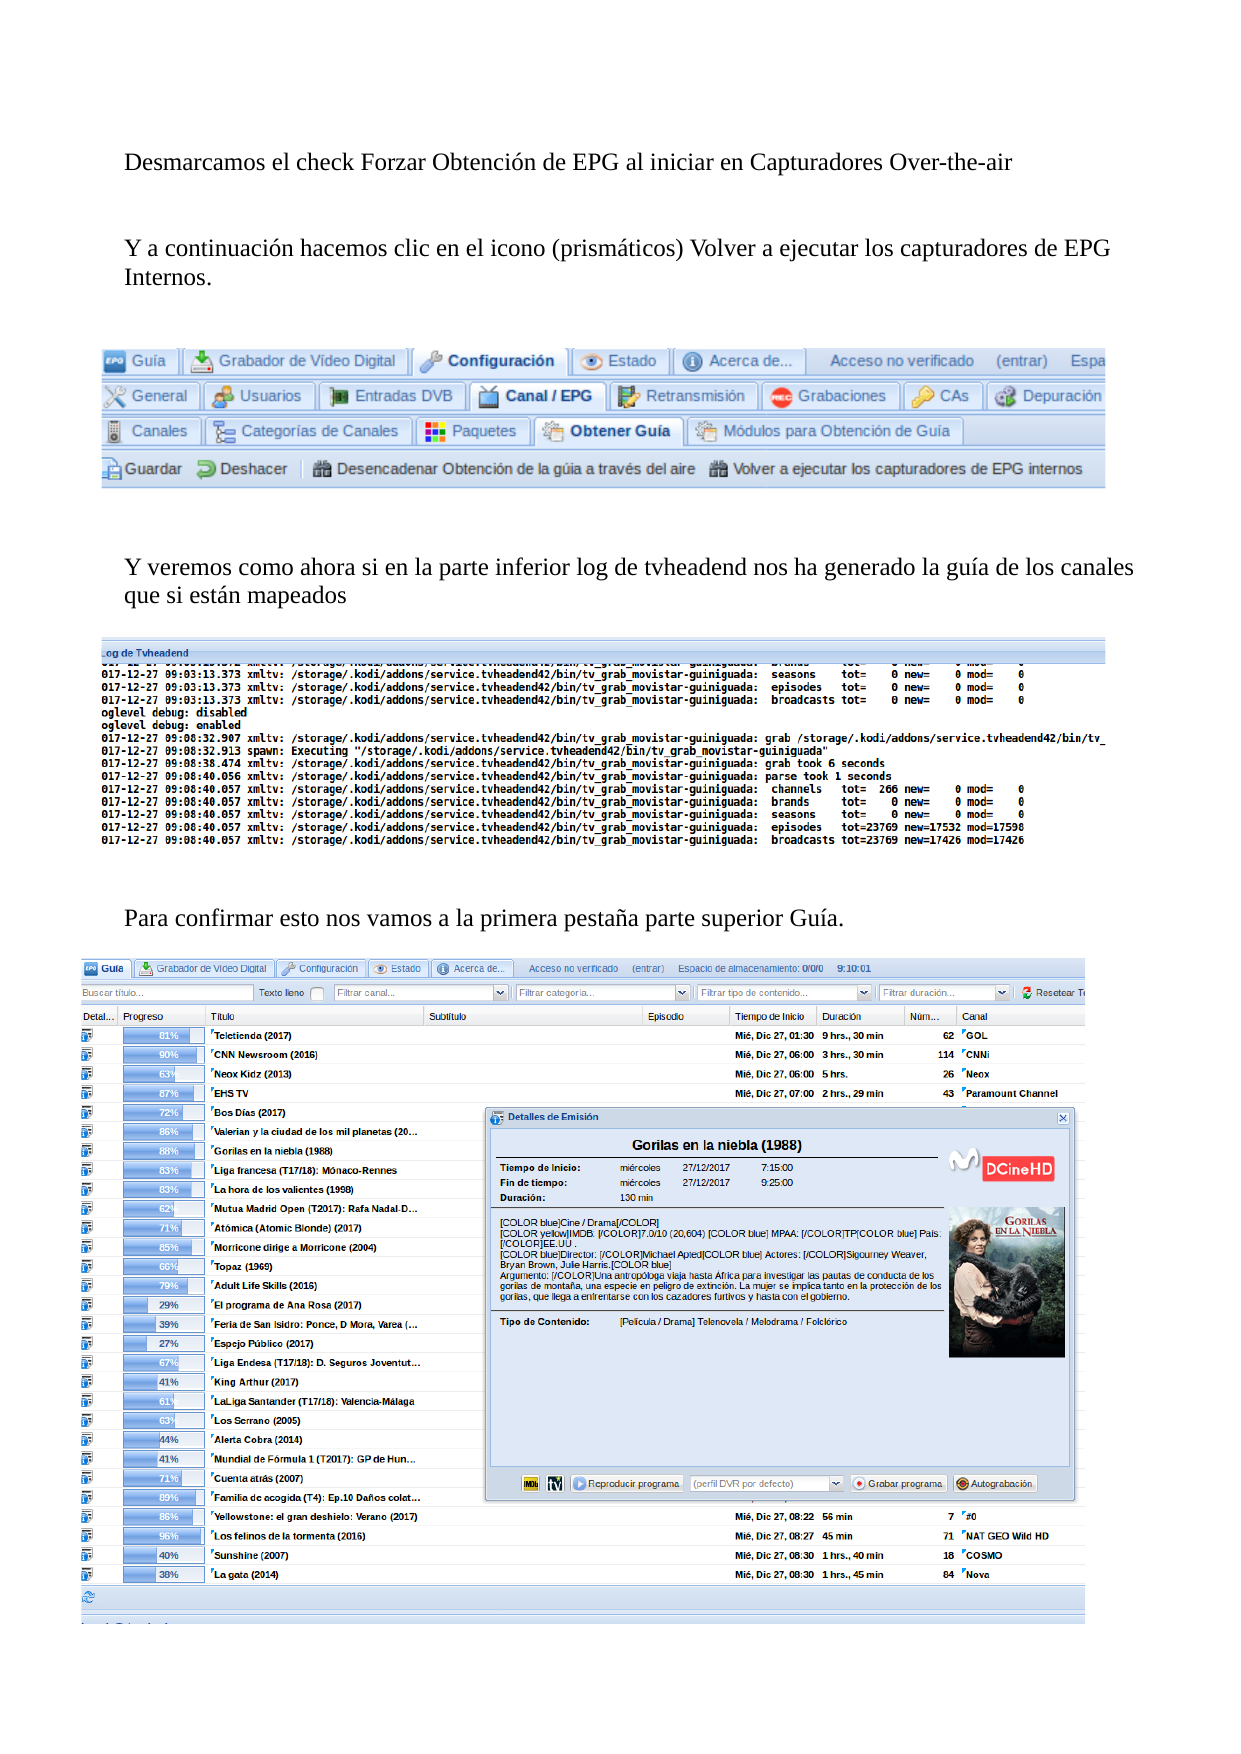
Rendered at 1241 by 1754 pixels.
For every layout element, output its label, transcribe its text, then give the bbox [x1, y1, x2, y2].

picture [81, 958, 1086, 1624]
text Para confirmar esto nos vamos a la primera pestaña parte superior Guía. [50, 903, 1157, 931]
text Desmarcamos el check Forzar Obtención de EPG al iniciar en Capturadores Over-the-air [50, 147, 1157, 176]
text Y veremos como ahora si en la parte inferior log de tvheadend nos ha generado la guía de los canales que si están mapeados [50, 552, 1157, 609]
text Y a continuación hacemos clic en el icono (prismáticos) Volver a ejecutar los capturadores de EPG Internos. [50, 233, 1157, 291]
picture [101, 348, 1106, 494]
picture [101, 637, 1106, 846]
